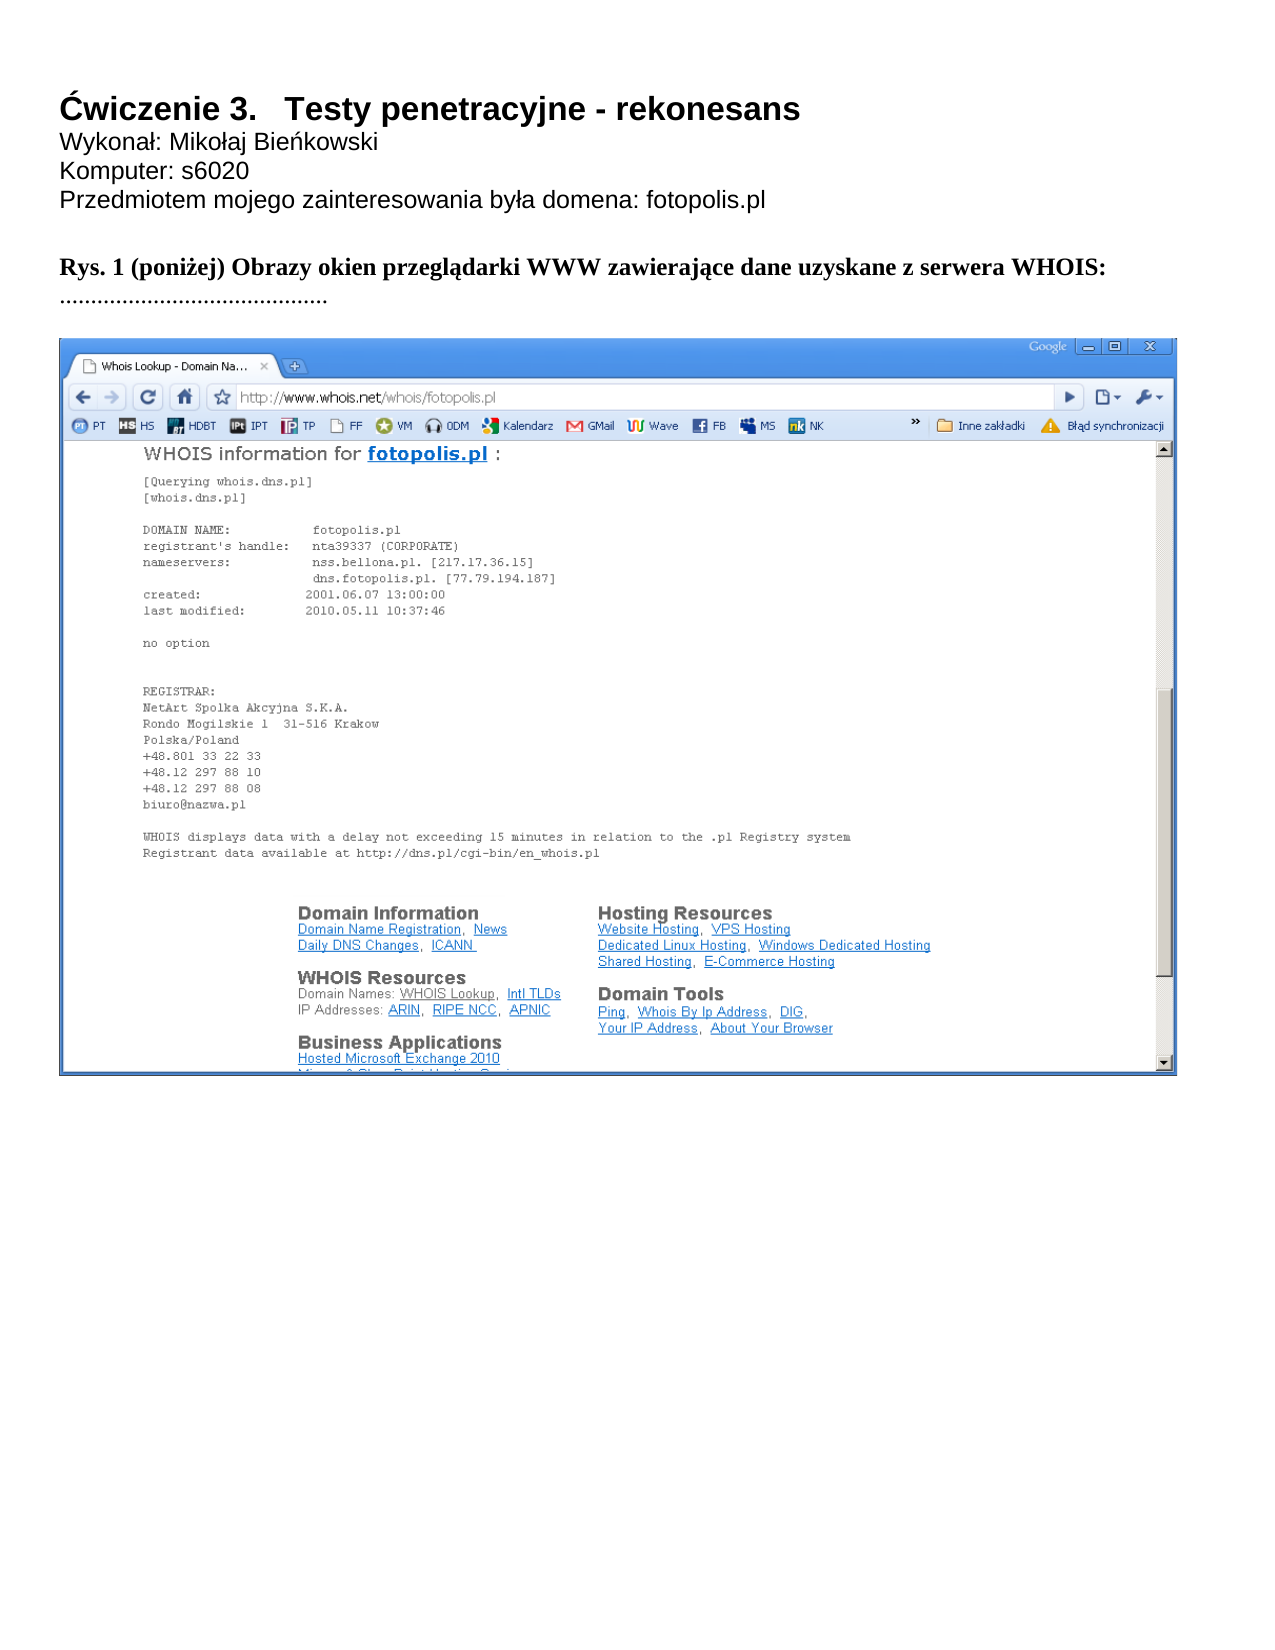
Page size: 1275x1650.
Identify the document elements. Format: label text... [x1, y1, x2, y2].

text Rys. 1 (poniżej) Obrazy okien przeglądarki WWW zawierające dane uzyskane z serwera WHOIS: ........................................... [59, 252, 1216, 309]
picture [59, 338, 1178, 1076]
text Wykonał: Mikołaj Bieńkowski [59, 127, 1216, 156]
text Przedmiotem mojego zainteresowania była domena: fotopolis.pl [59, 184, 1216, 213]
text Ćwiczenie 3. Testy penetracyjne - rekonesans [59, 89, 1216, 127]
text Komputer: s6020 [59, 156, 1216, 184]
